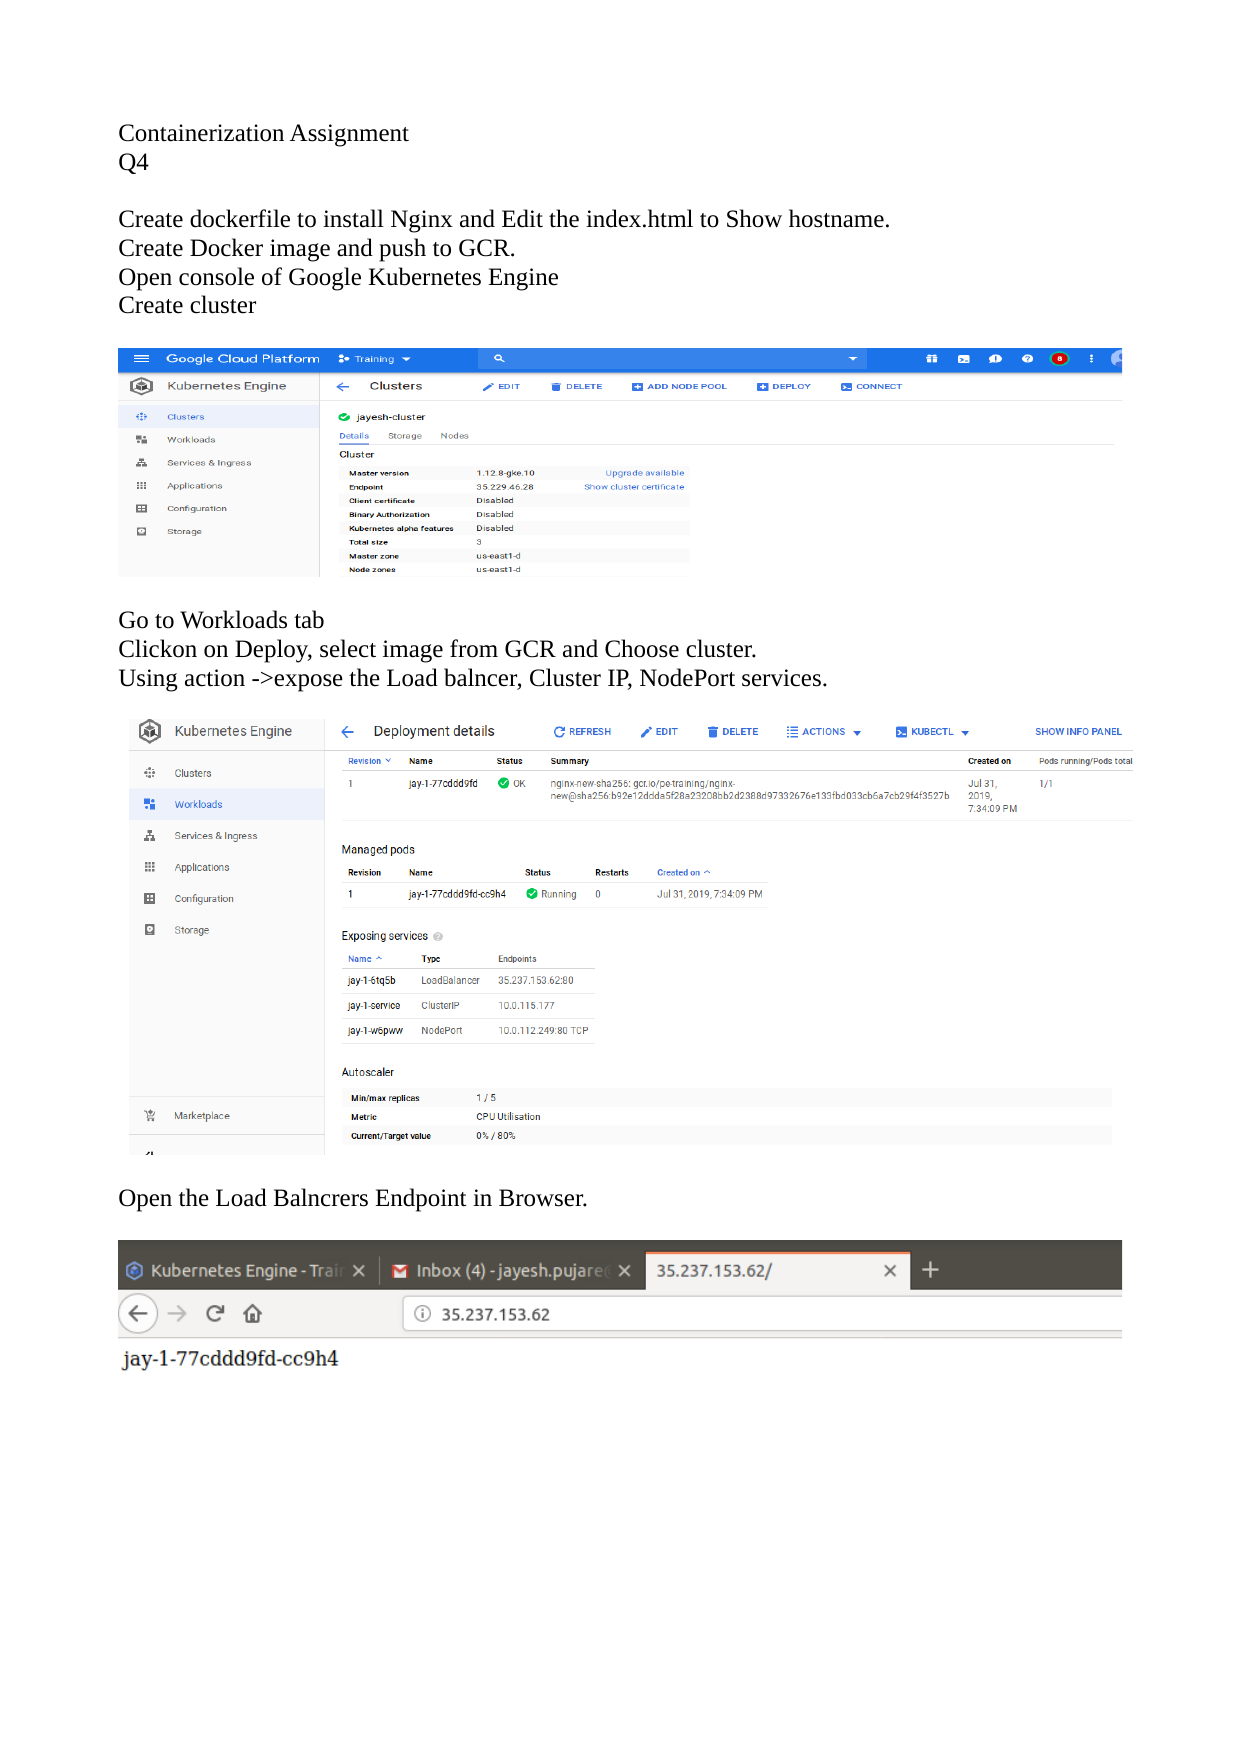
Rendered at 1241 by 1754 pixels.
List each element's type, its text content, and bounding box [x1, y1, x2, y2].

text Clickon on Deploy, select image from GCR and Choose cluster. [118, 634, 1122, 663]
text Using action ->expose the Load balncer, Cluster IP, NodePort services. [118, 663, 1122, 691]
text Create dockerfile to install Nginx and Edit the index.html to Show hostname. [118, 204, 1122, 233]
text Open console of Google Kubernetes Engine [118, 262, 1122, 291]
picture [118, 1240, 1123, 1464]
text Containerization Assignment [118, 118, 1122, 147]
picture [118, 348, 1123, 577]
text Q4 [118, 147, 1122, 176]
text Go to Workloads tab [118, 605, 1122, 634]
text Open the Load Balncrers Endpoint in Browser. [118, 1183, 1122, 1212]
picture [129, 719, 1133, 1155]
text Create Docker image and push to GCR. [118, 233, 1122, 262]
text Create cluster [118, 291, 1122, 319]
